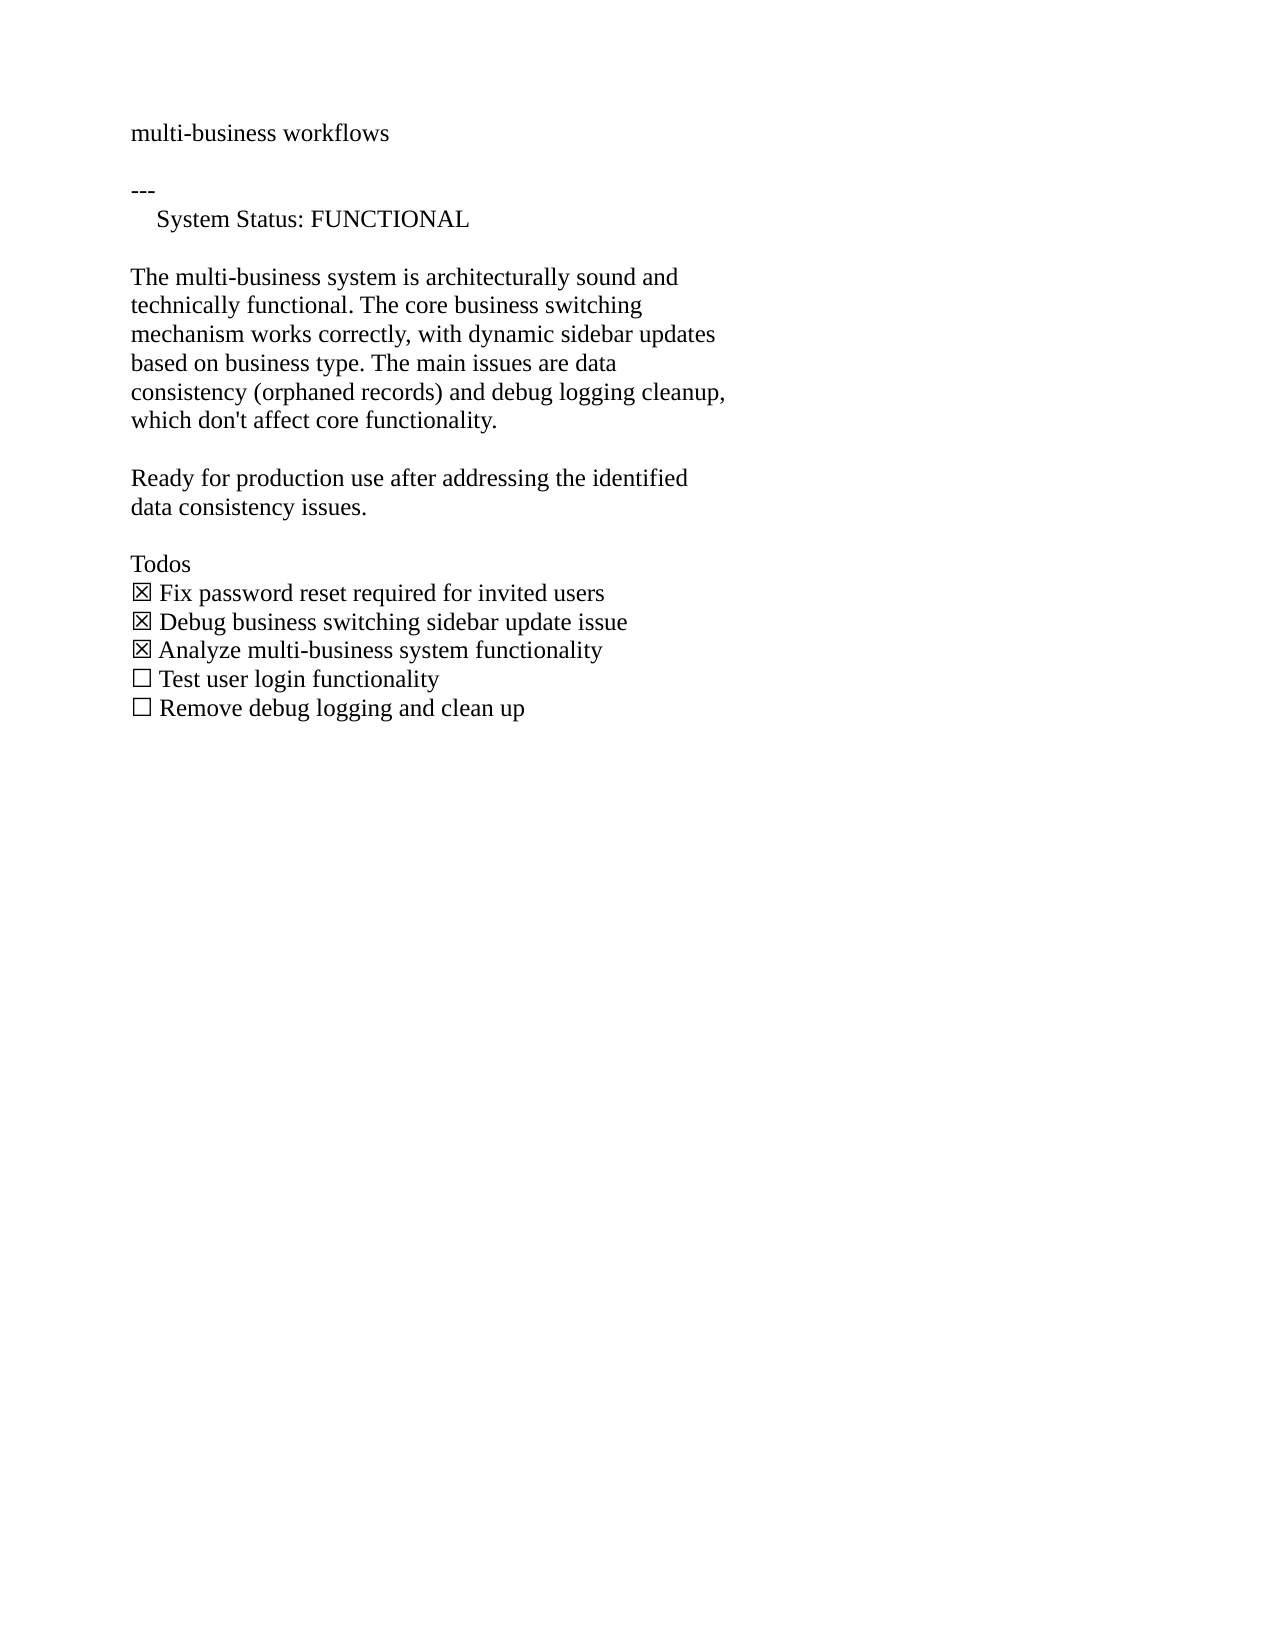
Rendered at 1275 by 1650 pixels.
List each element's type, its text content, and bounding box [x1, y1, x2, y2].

text Todos [118, 549, 1157, 578]
text mechanism works correctly, with dynamic sidebar updates [118, 319, 1157, 348]
text multi-business workflows [118, 118, 1157, 147]
text ☒ Fix password reset required for invited users [118, 578, 1157, 607]
text technically functional. The core business switching [118, 291, 1157, 319]
text ☒ Debug business switching sidebar update issue [118, 607, 1157, 636]
text 💡 System Status: FUNCTIONAL [118, 204, 1157, 233]
text The multi-business system is architecturally sound and [118, 262, 1157, 291]
text ☒ Analyze multi-business system functionality [118, 636, 1157, 664]
text consistency (orphaned records) and debug logging cleanup, [118, 377, 1157, 406]
text which don't affect core functionality. [118, 406, 1157, 434]
text --- [118, 176, 1157, 204]
text based on business type. The main issues are data [118, 348, 1157, 377]
text ☐ Remove debug logging and clean up [118, 693, 1157, 722]
text data consistency issues. [118, 492, 1157, 521]
text ☐ Test user login functionality [118, 664, 1157, 693]
text Ready for production use after addressing the identified [118, 463, 1157, 492]
